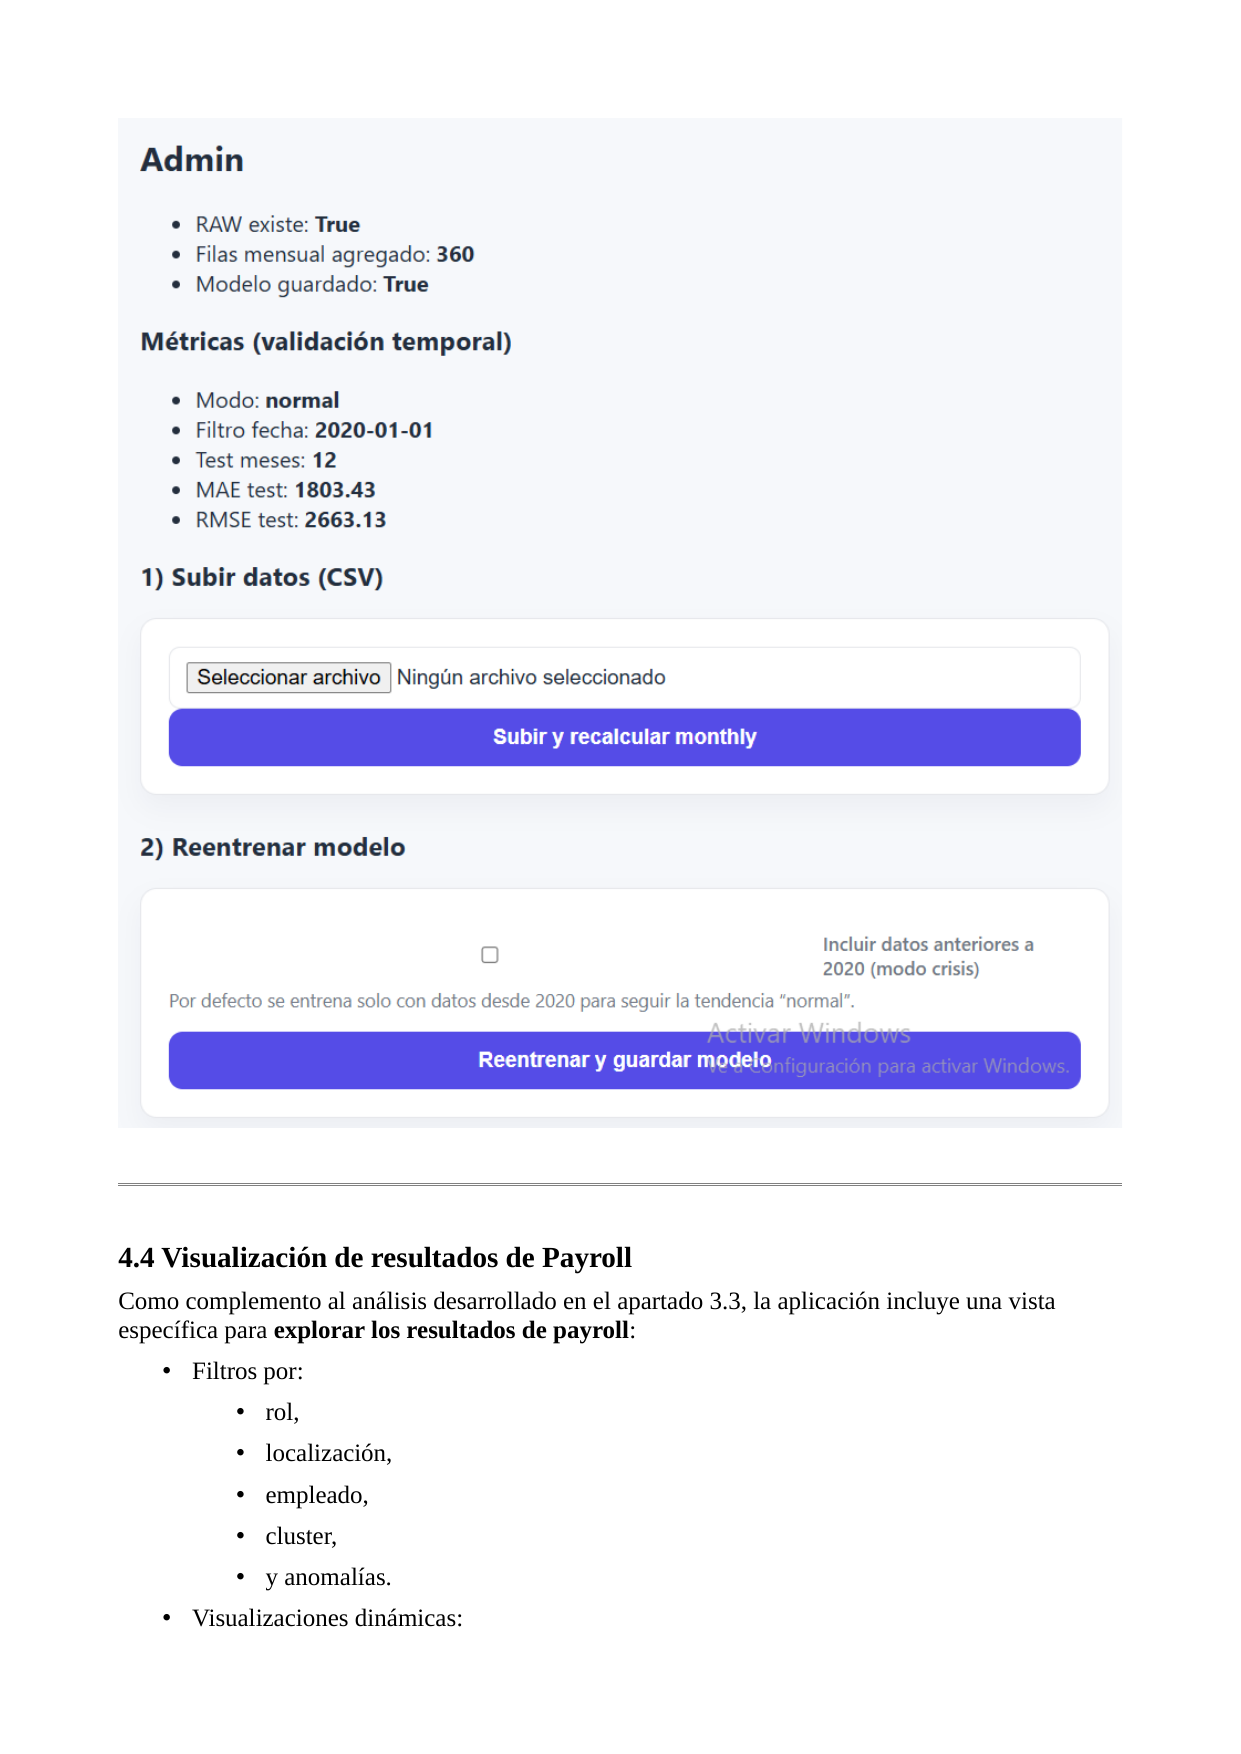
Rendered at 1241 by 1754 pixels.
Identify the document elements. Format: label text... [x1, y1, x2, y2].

list cluster, [236, 1521, 1122, 1550]
list empleado, [236, 1480, 1122, 1508]
list y anomalías. [236, 1562, 1122, 1591]
text Como complemento al análisis desarrollado en el apartado 3.3, la aplicación incluye una vista específica para explorar los resultados de payroll: [118, 1286, 1122, 1343]
subtitle 4.4 Visualización de resultados de Payroll [118, 1240, 1122, 1273]
picture [118, 118, 1123, 1128]
list Visualizaciones dinámicas: [162, 1603, 1122, 1632]
list Filtros por: [162, 1356, 1122, 1385]
list localización, [236, 1438, 1122, 1467]
list rol, [236, 1397, 1122, 1426]
